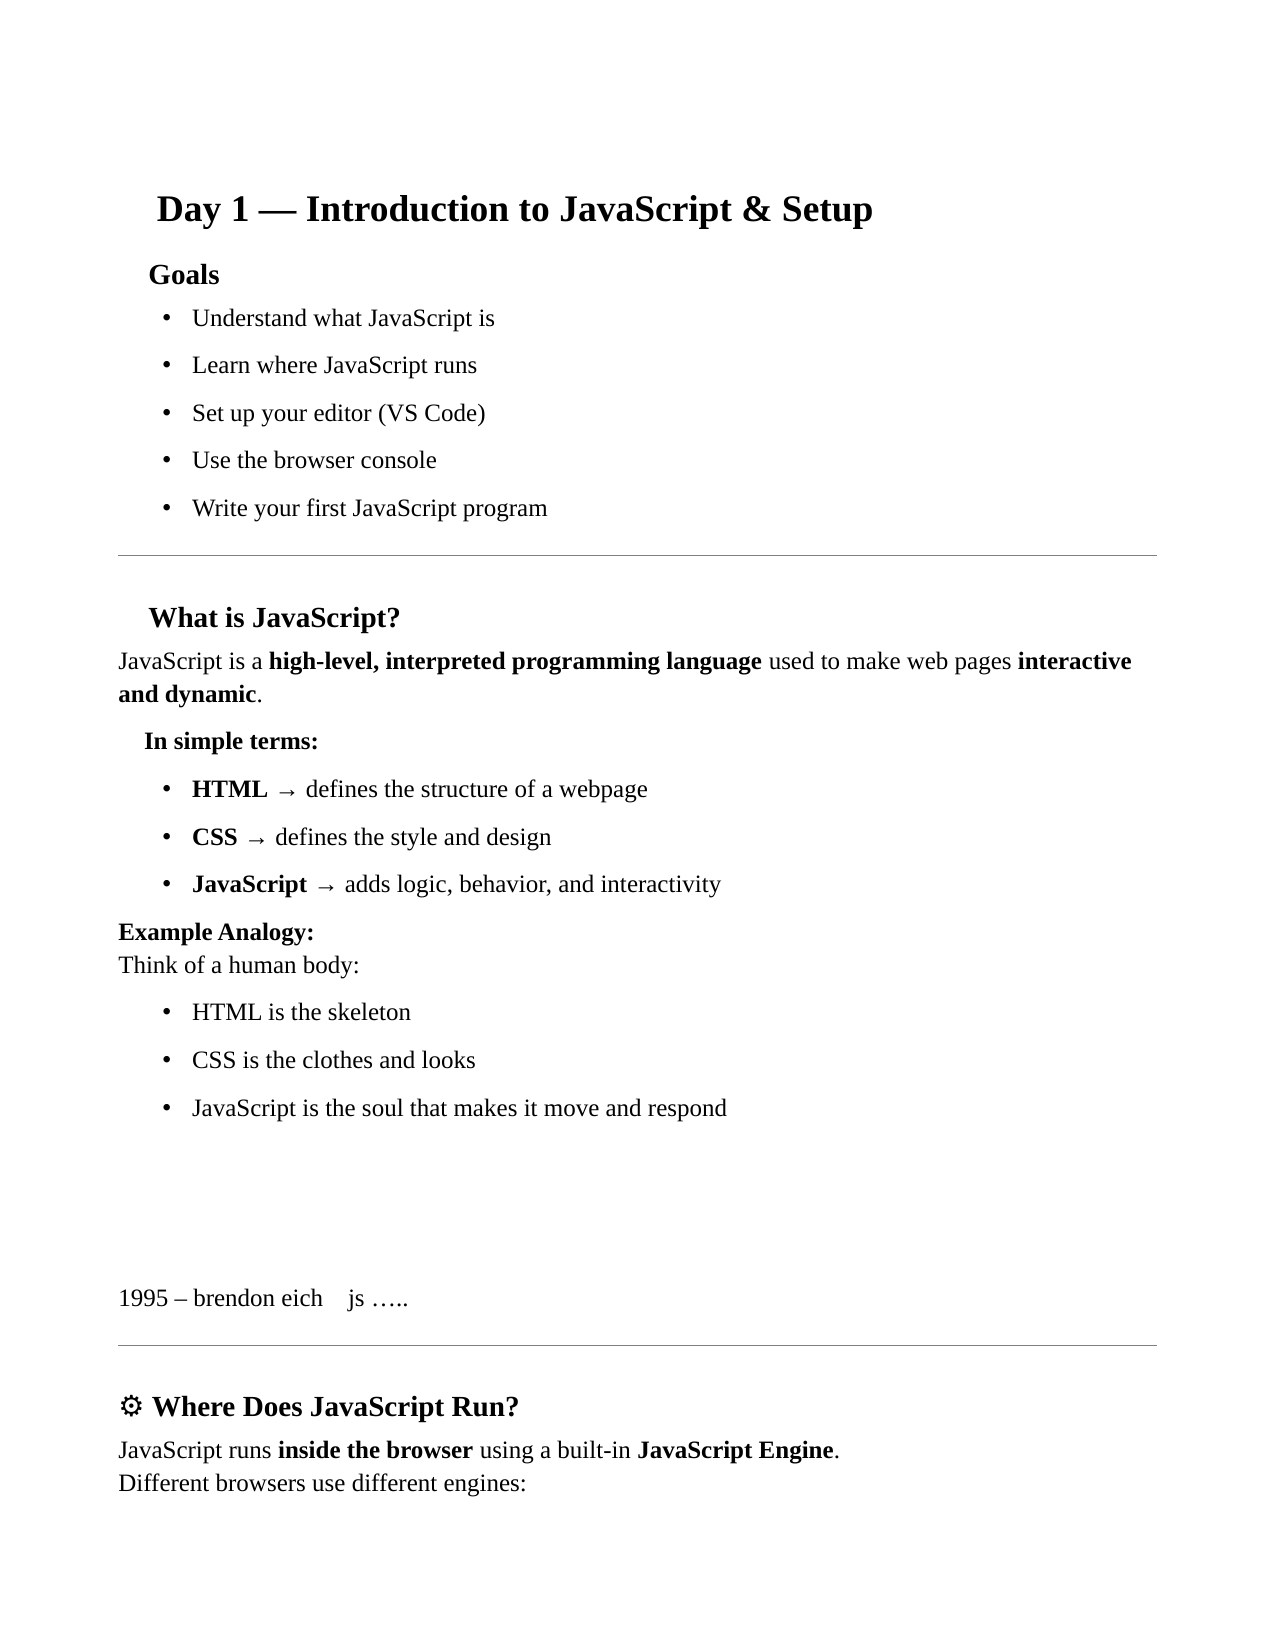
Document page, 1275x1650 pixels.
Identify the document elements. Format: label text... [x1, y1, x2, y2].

list Understand what JavaScript is [162, 303, 1157, 332]
list Set up your editor (VS Code) [162, 398, 1157, 427]
list JavaScript → adds logic, behavior, and interactivity [162, 869, 1157, 898]
list Use the browser console [162, 446, 1157, 474]
list Learn where JavaScript runs [162, 350, 1157, 379]
list Write your first JavaScript program [162, 493, 1157, 522]
text JavaScript is a high-level, interpreted programming language used to make web pages interactive and dynamic. [118, 646, 1157, 707]
list JavaScript is the soul that makes it move and respond [162, 1093, 1157, 1121]
list CSS is the clothes and looks [162, 1045, 1157, 1074]
text 1995 – brendon eich js ….. [118, 1283, 1157, 1312]
subtitle ⚙️ Where Does JavaScript Run? [118, 1389, 1157, 1423]
list HTML → defines the structure of a webpage [162, 774, 1157, 803]
text 🧠 In simple terms: [118, 726, 1157, 755]
list HTML is the skeleton [162, 997, 1157, 1026]
text Example Analogy: Think of a human body: [118, 917, 1157, 978]
list CSS → defines the style and design [162, 822, 1157, 850]
text JavaScript runs inside the browser using a built-in JavaScript Engine. Different browsers use different engines: [118, 1436, 1157, 1497]
subtitle 💡 What is JavaScript? [118, 600, 1157, 633]
subtitle 🧭 Day 1 — Introduction to JavaScript & Setup [118, 187, 1157, 230]
subtitle 🎯 Goals [118, 257, 1157, 290]
